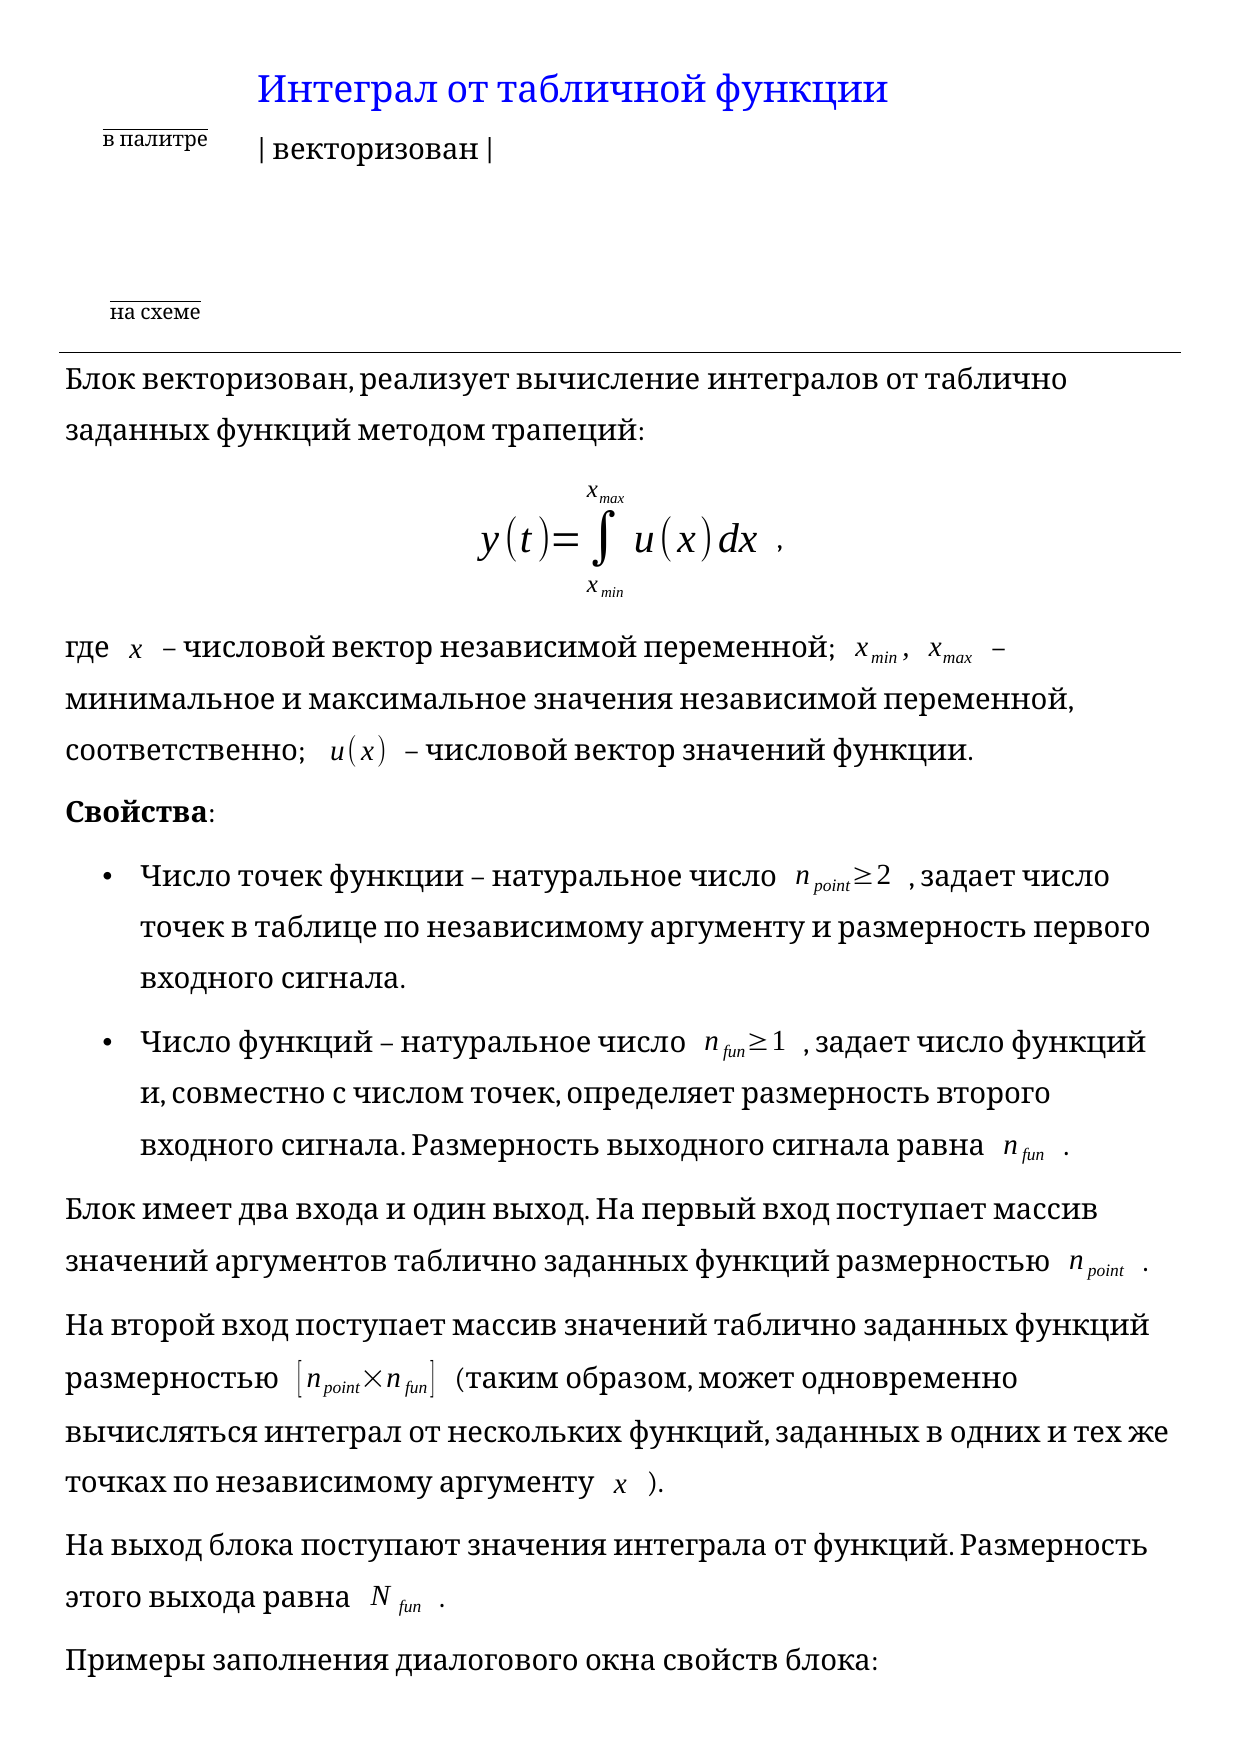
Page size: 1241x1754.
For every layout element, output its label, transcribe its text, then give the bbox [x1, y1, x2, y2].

table_cell | векторизован | [251, 122, 1181, 179]
table_cell [251, 295, 1181, 352]
table_header [59, 59, 251, 122]
table_cell Блок векторизован, реализует вычисление интегралов от таблично заданных функций методом трапеций: , где– числовой вектор независимой переменной;– минимальное и максимальное значения независимой переменной, соответственно; – числовой вектор значений функции. Свойства: Число точек функции – натуральное число, задает число точек в таблице по независимому аргументу и размерность первого входного сигнала. Число функций – натуральное число, задает число функций и, совместно с числом точек, определяет размерность второго входного сигнала. Размерность выходного сигнала равна. Блок имеет два входа и один выход. На первый вход поступает массив значений аргументов таблично заданных функций размерностью. На второй вход поступает массив значений таблично заданных функций размерностью(таким образом, может одновременно вычисляться интеграл от нескольких функций, заданных в одних и тех же точках по независимому аргументу). На выход блока поступают значения интеграла от функций. Размерность этого выхода равна. Примеры заполнения диалогового окна свойств блока: Примечания: Размерность выходного сигнала всегда равна числу функций. Блок формирует скалярный выходной сигнал при. Именованные свойства могут быть заданы как локальные переменные модели (субмодели) во вкладке Параметры, как глобальные сигналы проекта при помощи пункта главного меню Сервис → Сигналы, или как внешние сигналы проекта при помощи подключаемой базы сигналов. [59, 353, 1181, 1690]
table_cell [59, 179, 251, 295]
table_header Интеграл от табличной функции [251, 59, 1181, 122]
table_cell в палитре [59, 122, 251, 179]
table_cell [251, 179, 1181, 295]
table_cell на схеме [59, 295, 251, 352]
